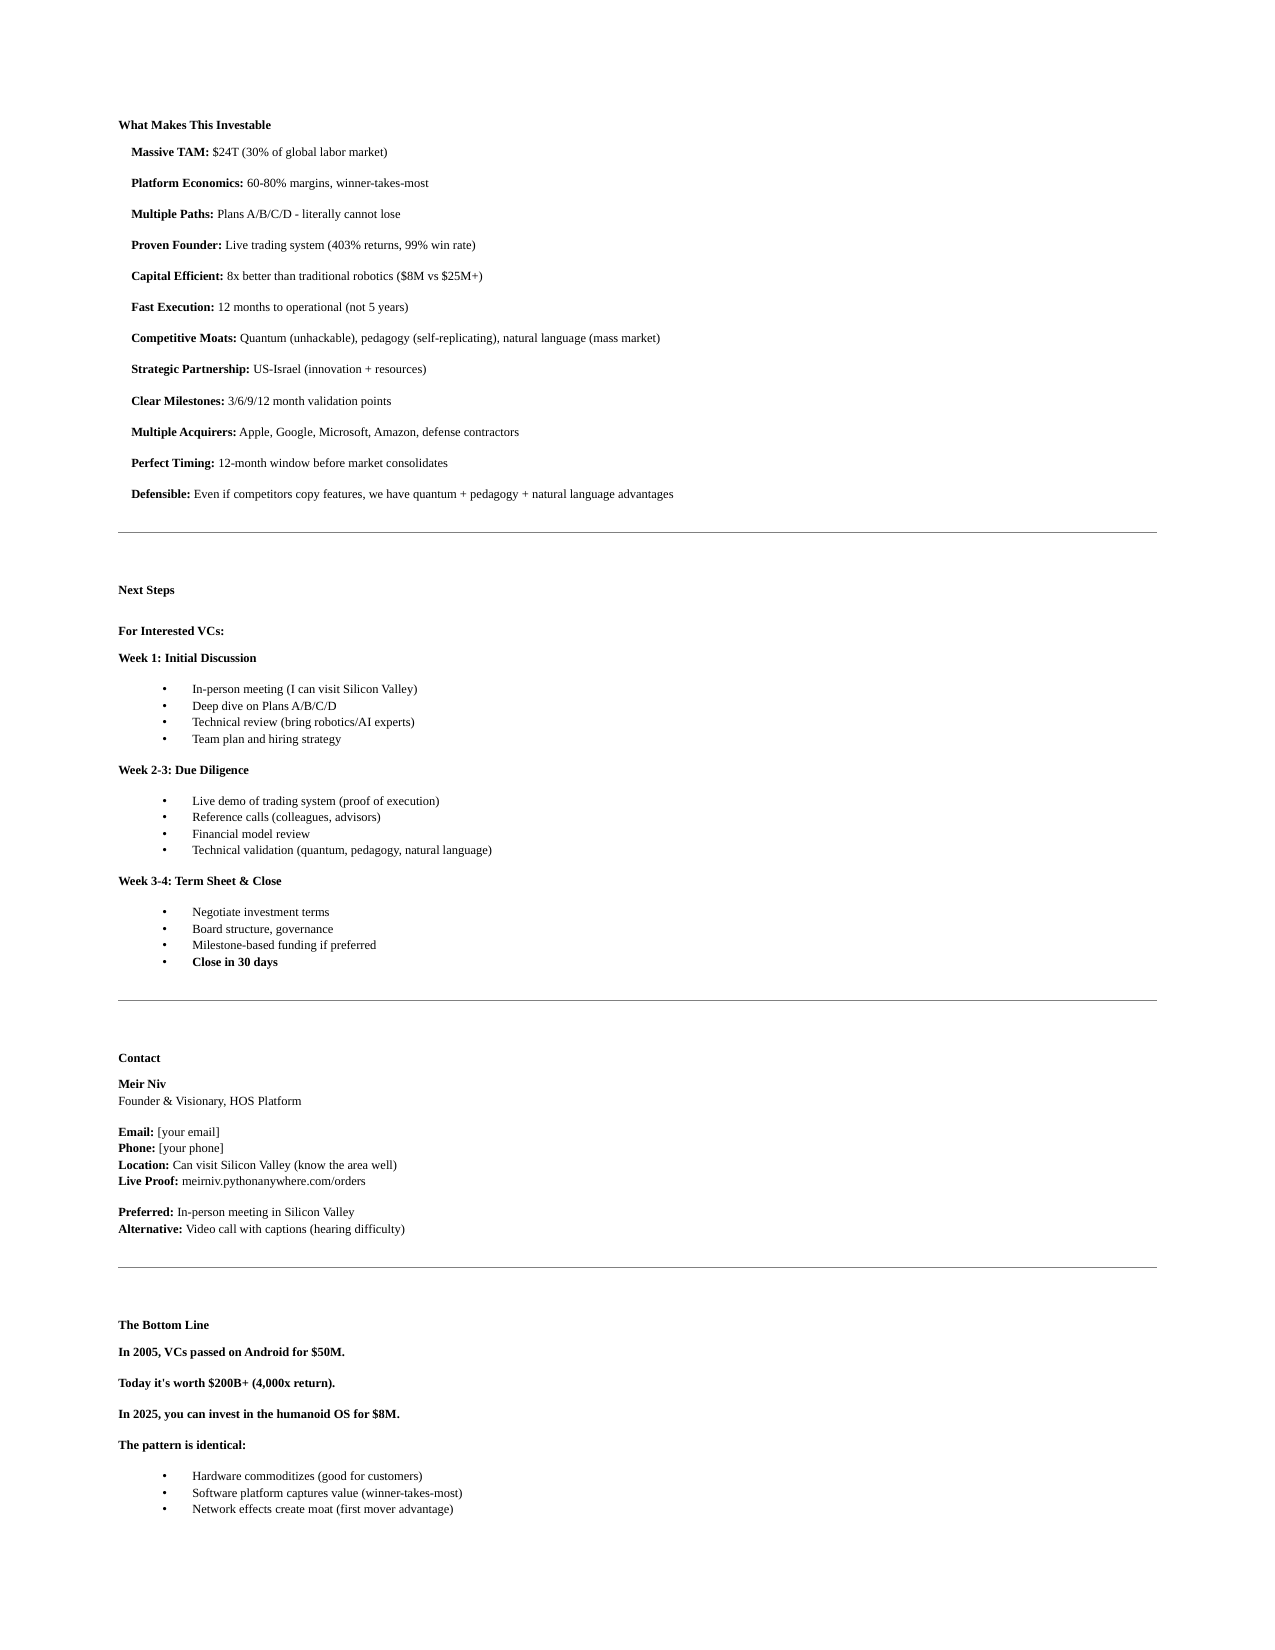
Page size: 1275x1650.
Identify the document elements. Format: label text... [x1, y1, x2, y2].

text Week 2-3: Due Diligence [118, 762, 1157, 777]
list Reference calls (colleagues, advisors) [162, 810, 1157, 824]
list Technical review (bring robotics/AI experts) [162, 715, 1157, 729]
subtitle The Bottom Line [118, 1318, 1157, 1332]
list Deep dive on Plans A/B/C/D [162, 698, 1157, 713]
subtitle Contact [118, 1050, 1157, 1065]
subtitle Next Steps [118, 583, 1157, 597]
text In 2005, VCs passed on Android for $50M. [118, 1345, 1157, 1359]
list Network effects create moat (first mover advantage) [162, 1502, 1157, 1516]
list Software platform captures value (winner-takes-most) [162, 1485, 1157, 1500]
list Team plan and hiring strategy [162, 731, 1157, 746]
list Live demo of trading system (proof of execution) [162, 793, 1157, 808]
list Milestone-based funding if preferred [162, 938, 1157, 952]
text In 2025, you can invest in the humanoid OS for $8M. [118, 1407, 1157, 1421]
text ✅ Multiple Paths: Plans A/B/C/D - literally cannot lose [118, 207, 1157, 221]
subtitle What Makes This Investable [118, 118, 1157, 132]
text ✅ Perfect Timing: 12-month window before market consolidates [118, 455, 1157, 470]
list Board structure, governance [162, 921, 1157, 936]
text ✅ Platform Economics: 60-80% margins, winner-takes-most [118, 176, 1157, 190]
text Email: [your email] Phone: [your phone] Location: Can visit Silicon Valley (know the area well) Live Proof: meirniv.pythonanywhere.com/orders [118, 1125, 1157, 1188]
text Meir Niv Founder & Visionary, HOS Platform [118, 1077, 1157, 1108]
text Week 1: Initial Discussion [118, 651, 1157, 665]
text ✅ Capital Efficient: 8x better than traditional robotics ($8M vs $25M+) [118, 269, 1157, 283]
list Technical validation (quantum, pedagogy, natural language) [162, 843, 1157, 857]
text ✅ Strategic Partnership: US-Israel (innovation + resources) [118, 362, 1157, 377]
text ✅ Proven Founder: Live trading system (403% returns, 99% win rate) [118, 238, 1157, 252]
text ✅ Massive TAM: $24T (30% of global labor market) [118, 145, 1157, 159]
text Preferred: In-person meeting in Silicon Valley Alternative: Video call with captions (hearing difficulty) [118, 1205, 1157, 1236]
text ✅ Clear Milestones: 3/6/9/12 month validation points [118, 393, 1157, 408]
list Close in 30 days [162, 954, 1157, 969]
list In-person meeting (I can visit Silicon Valley) [162, 682, 1157, 696]
text ✅ Fast Execution: 12 months to operational (not 5 years) [118, 300, 1157, 314]
text ✅ Defensible: Even if competitors copy features, we have quantum + pedagogy + natural language advantages [118, 486, 1157, 501]
subtitle For Interested VCs: [118, 624, 1157, 638]
list Financial model review [162, 826, 1157, 841]
list Negotiate investment terms [162, 905, 1157, 919]
text Today it's worth $200B+ (4,000x return). [118, 1376, 1157, 1390]
text ✅ Competitive Moats: Quantum (unhackable), pedagogy (self-replicating), natural language (mass market) [118, 331, 1157, 346]
list Hardware commoditizes (good for customers) [162, 1469, 1157, 1483]
text Week 3-4: Term Sheet & Close [118, 874, 1157, 888]
text ✅ Multiple Acquirers: Apple, Google, Microsoft, Amazon, defense contractors [118, 424, 1157, 439]
text The pattern is identical: [118, 1438, 1157, 1452]
